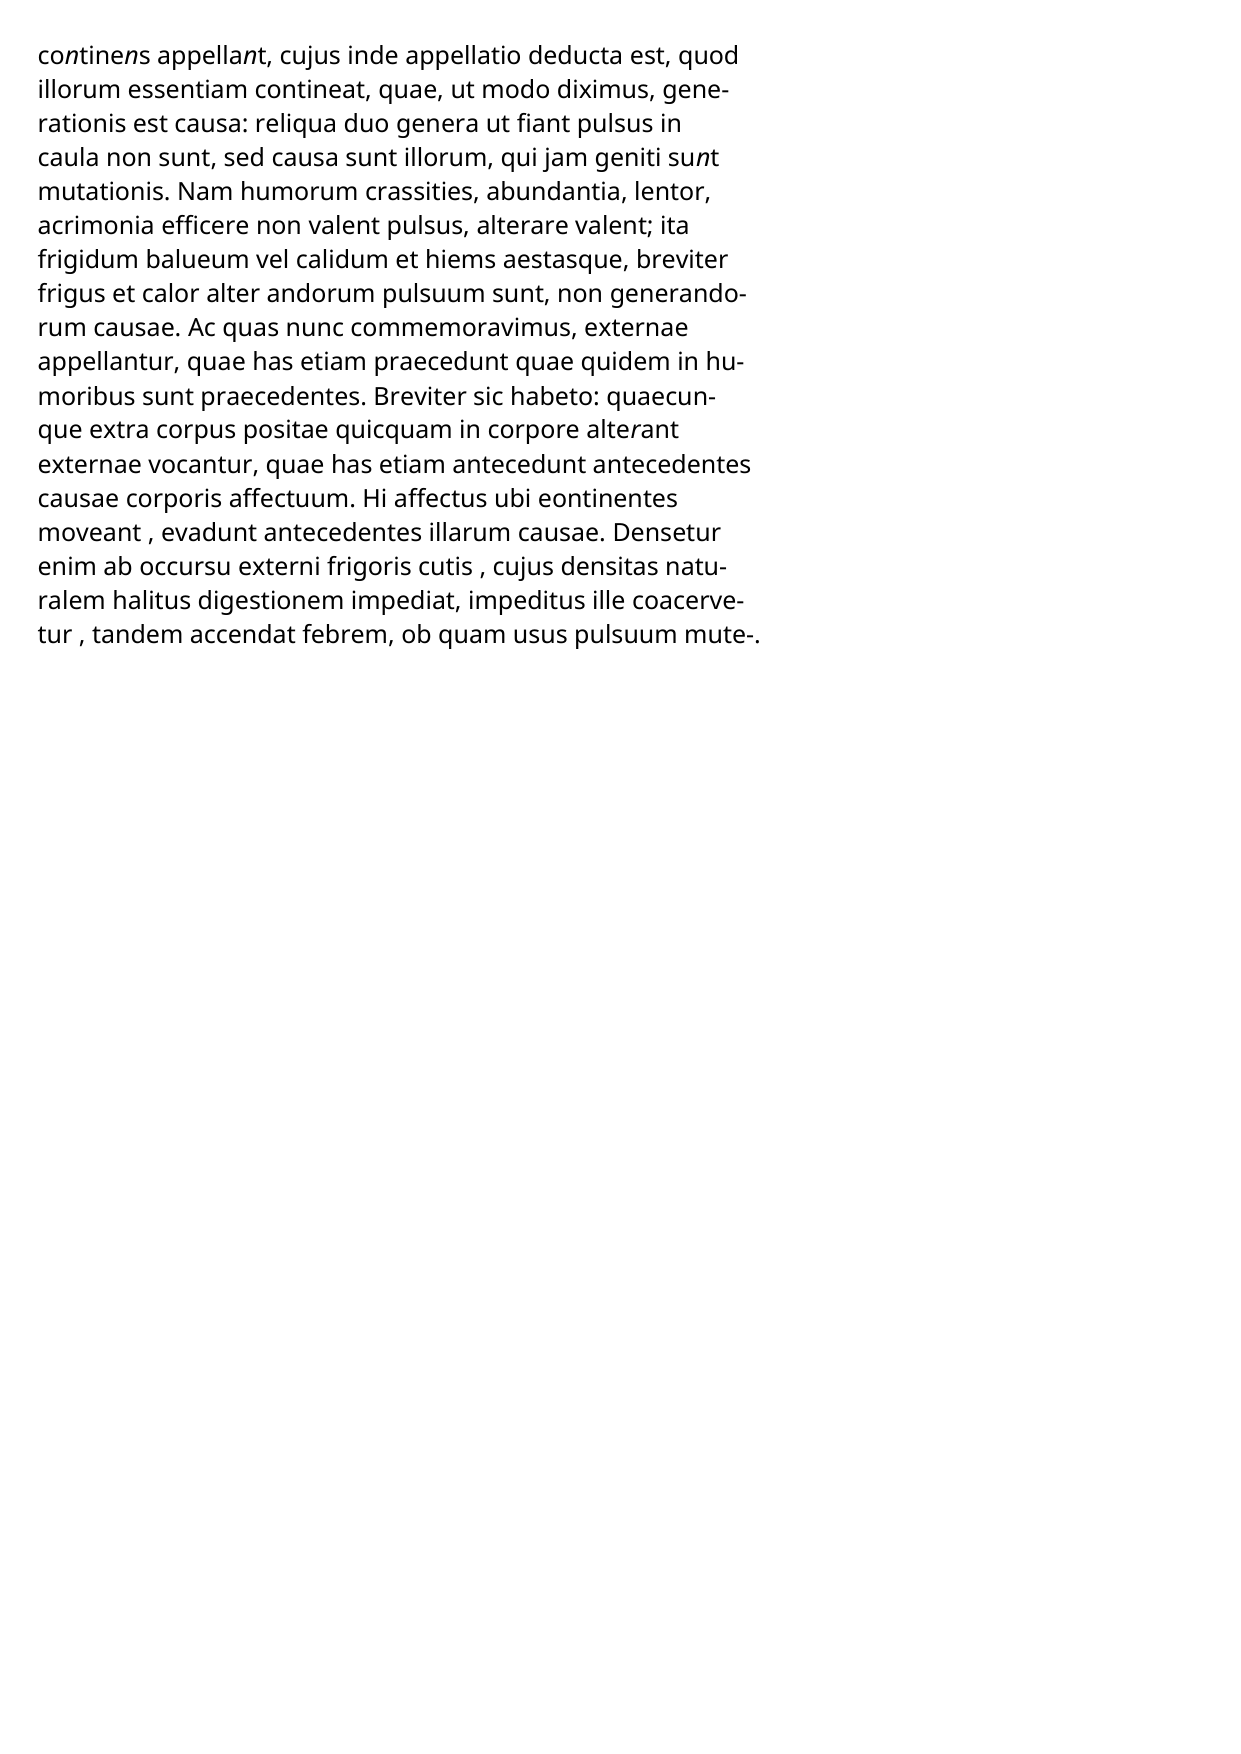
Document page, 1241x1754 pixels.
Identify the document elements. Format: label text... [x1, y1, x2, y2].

text continens appellant, cujus inde appellatio deducta est, quod illorum essentiam contineat, quae, ut modo diximus, gene- rationis est causa: reliqua duo genera ut fiant pulsus in caula non sunt, sed causa sunt illorum, qui jam geniti sunt mutationis. Nam humorum crassities, abundantia, lentor, acrimonia efficere non valent pulsus, alterare valent; ita frigidum balueum vel calidum et hiems aestasque, breviter frigus et calor alter andorum pulsuum sunt, non generando- rum causae. Ac quas nunc commemoravimus, externae appellantur, quae has etiam praecedunt quae quidem in hu- moribus sunt praecedentes. Breviter sic habeto: quaecun- que extra corpus positae quicquam in corpore alterant externae vocantur, quae has etiam antecedunt antecedentes causae corporis affectuum. Hi affectus ubi eontinentes moveant , evadunt antecedentes illarum causae. Densetur enim ab occursu externi frigoris cutis , cujus densitas natu- ralem halitus digestionem impediat, impeditus ille coacerve- tur , tandem accendat febrem, ob quam usus pulsuum mute-. [37, 37, 1203, 651]
